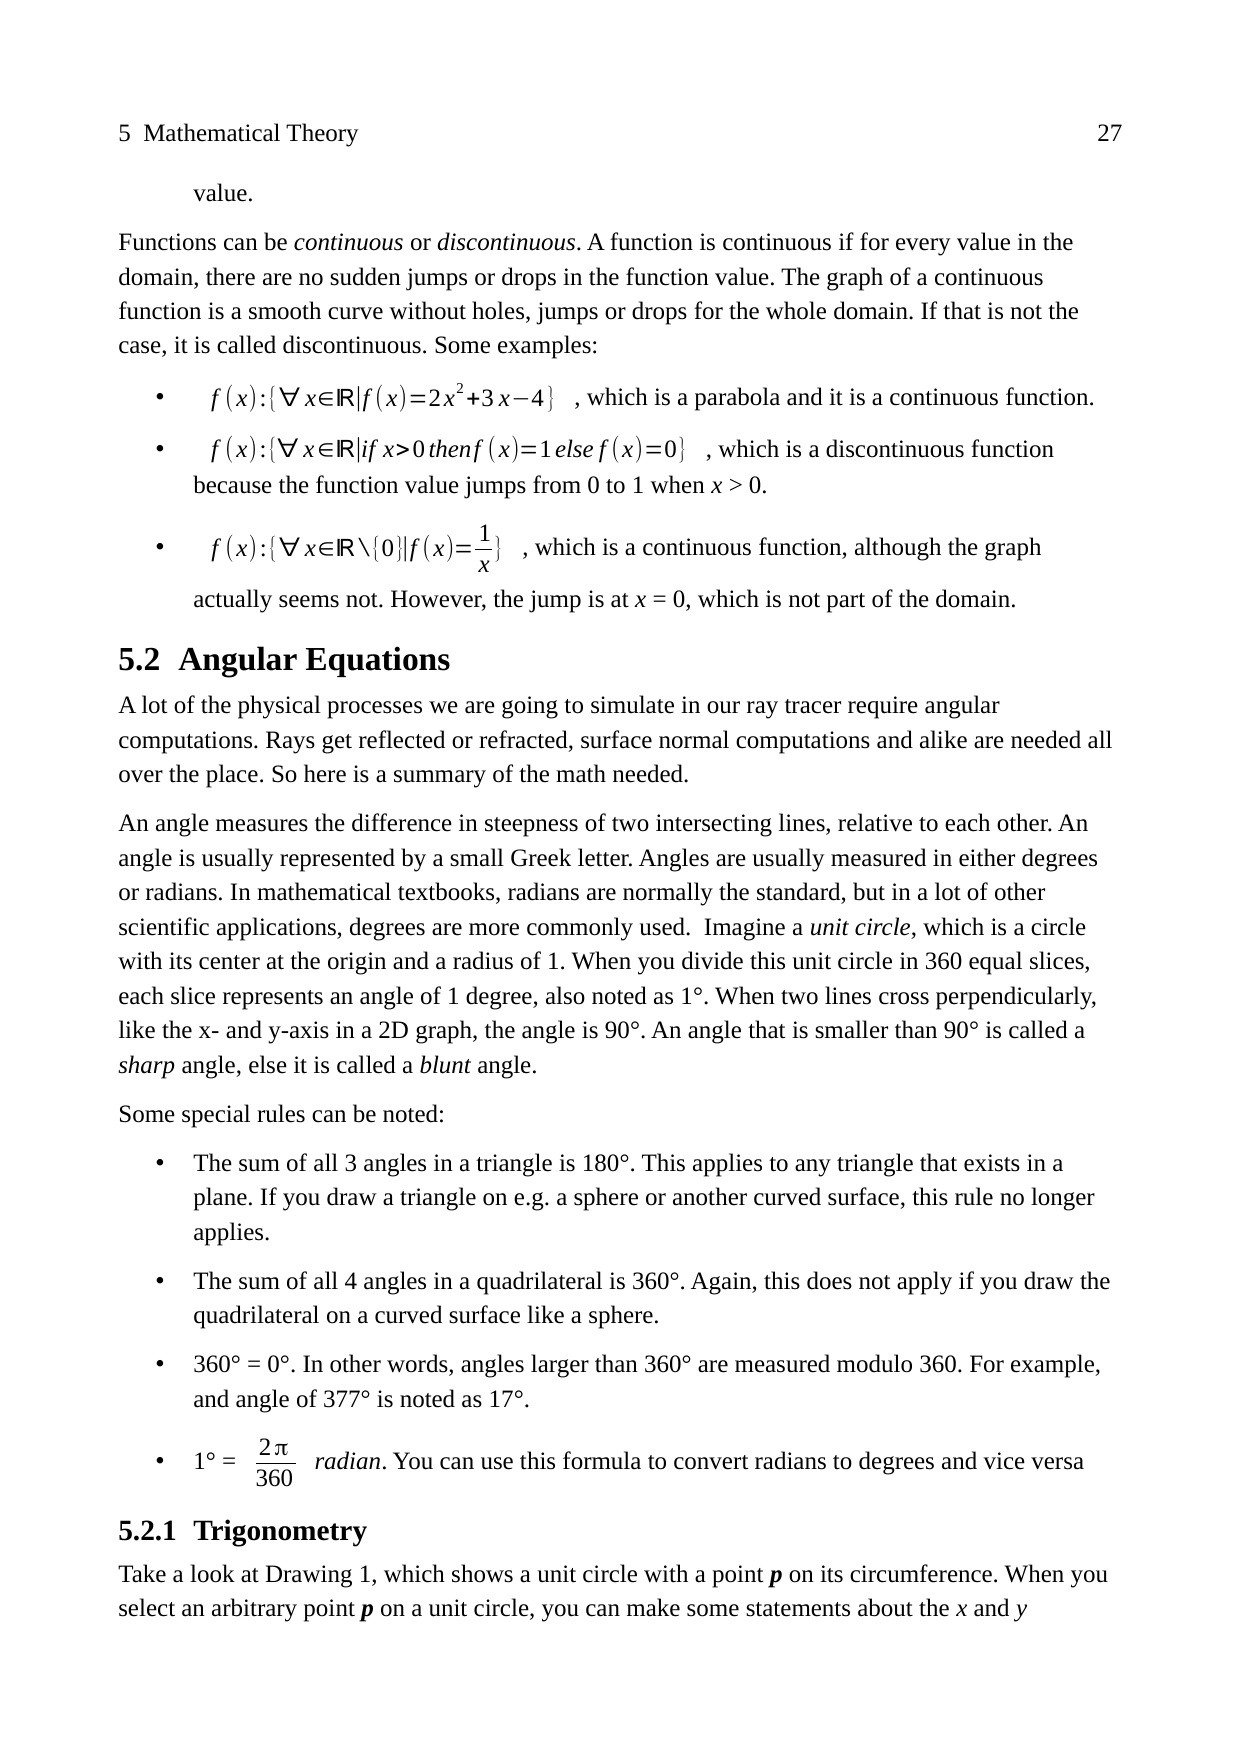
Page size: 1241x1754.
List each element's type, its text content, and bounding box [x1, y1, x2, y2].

list The sum of all 4 angles in a quadrilateral is 360°. Again, this does not apply if you draw the quadrilateral on a curved surface like a sphere. [156, 1266, 1122, 1329]
text Functions can be continuous or discontinuous. A function is continuous if for every value in the domain, there are no sudden jumps or drops in the function value. The graph of a continuous function is a smooth curve without holes, jumps or drops for the whole domain. If that is not the case, it is called discontinuous. Some examples: [118, 227, 1122, 359]
text An angle measures the difference in steepness of two intersecting lines, relative to each other. An angle is usually represented by a small Greek letter. Angles are usually measured in either degrees or radians. In mathematical textbooks, radians are normally the standard, but in a lot of other scientific applications, degrees are more commonly used. Imagine a unit circle, which is a circle with its center at the origin and a radius of 1. When you divide this unit circle in 360 equal slices, each slice represents an angle of 1 degree, also noted as 1°. When two lines cross perpendicularly, like the x- and y-axis in a 2D graph, the angle is 90°. An angle that is smaller than 90° is called a sharp angle, else it is called a blunt angle. [118, 808, 1122, 1078]
list 360° = 0°. In other words, angles larger than 360° are measured modulo 360. For example, and angle of 377° is noted as 17°. [156, 1349, 1122, 1413]
list , which is a discontinuous function because the function value jumps from 0 to 1 when x > 0. [156, 434, 1122, 499]
list , which is a parabola and it is a continuous function. [156, 380, 1122, 413]
text Take a look at Drawing 1, which shows a unit circle with a point p on its circumference. When you select an arbitrary point p on a unit circle, you can make some statements about the x and y [118, 1559, 1122, 1622]
list The sum of all 3 angles in a triangle is 180°. This applies to any triangle that exists in a plane. If you draw a triangle on e.g. a sphere or another curved surface, this rule no longer applies. [156, 1148, 1122, 1246]
subtitle Angular Equations [118, 639, 1122, 678]
list value. [156, 178, 1122, 207]
text Some special rules can be noted: [118, 1099, 1122, 1128]
list , which is a continuous function, although the graph actually seems not. However, the jump is at x = 0, which is not part of the domain. [156, 519, 1122, 613]
subtitle Trigonometry [118, 1512, 1122, 1546]
text A lot of the physical processes we are going to simulate in our ray tracer require angular computations. Rays get reflected or refracted, surface normal computations and alike are needed all over the place. So here is a summary of the math needed. [118, 690, 1122, 788]
list 1° =radian. You can use this formula to convert radians to degrees and vice versa [156, 1433, 1122, 1492]
